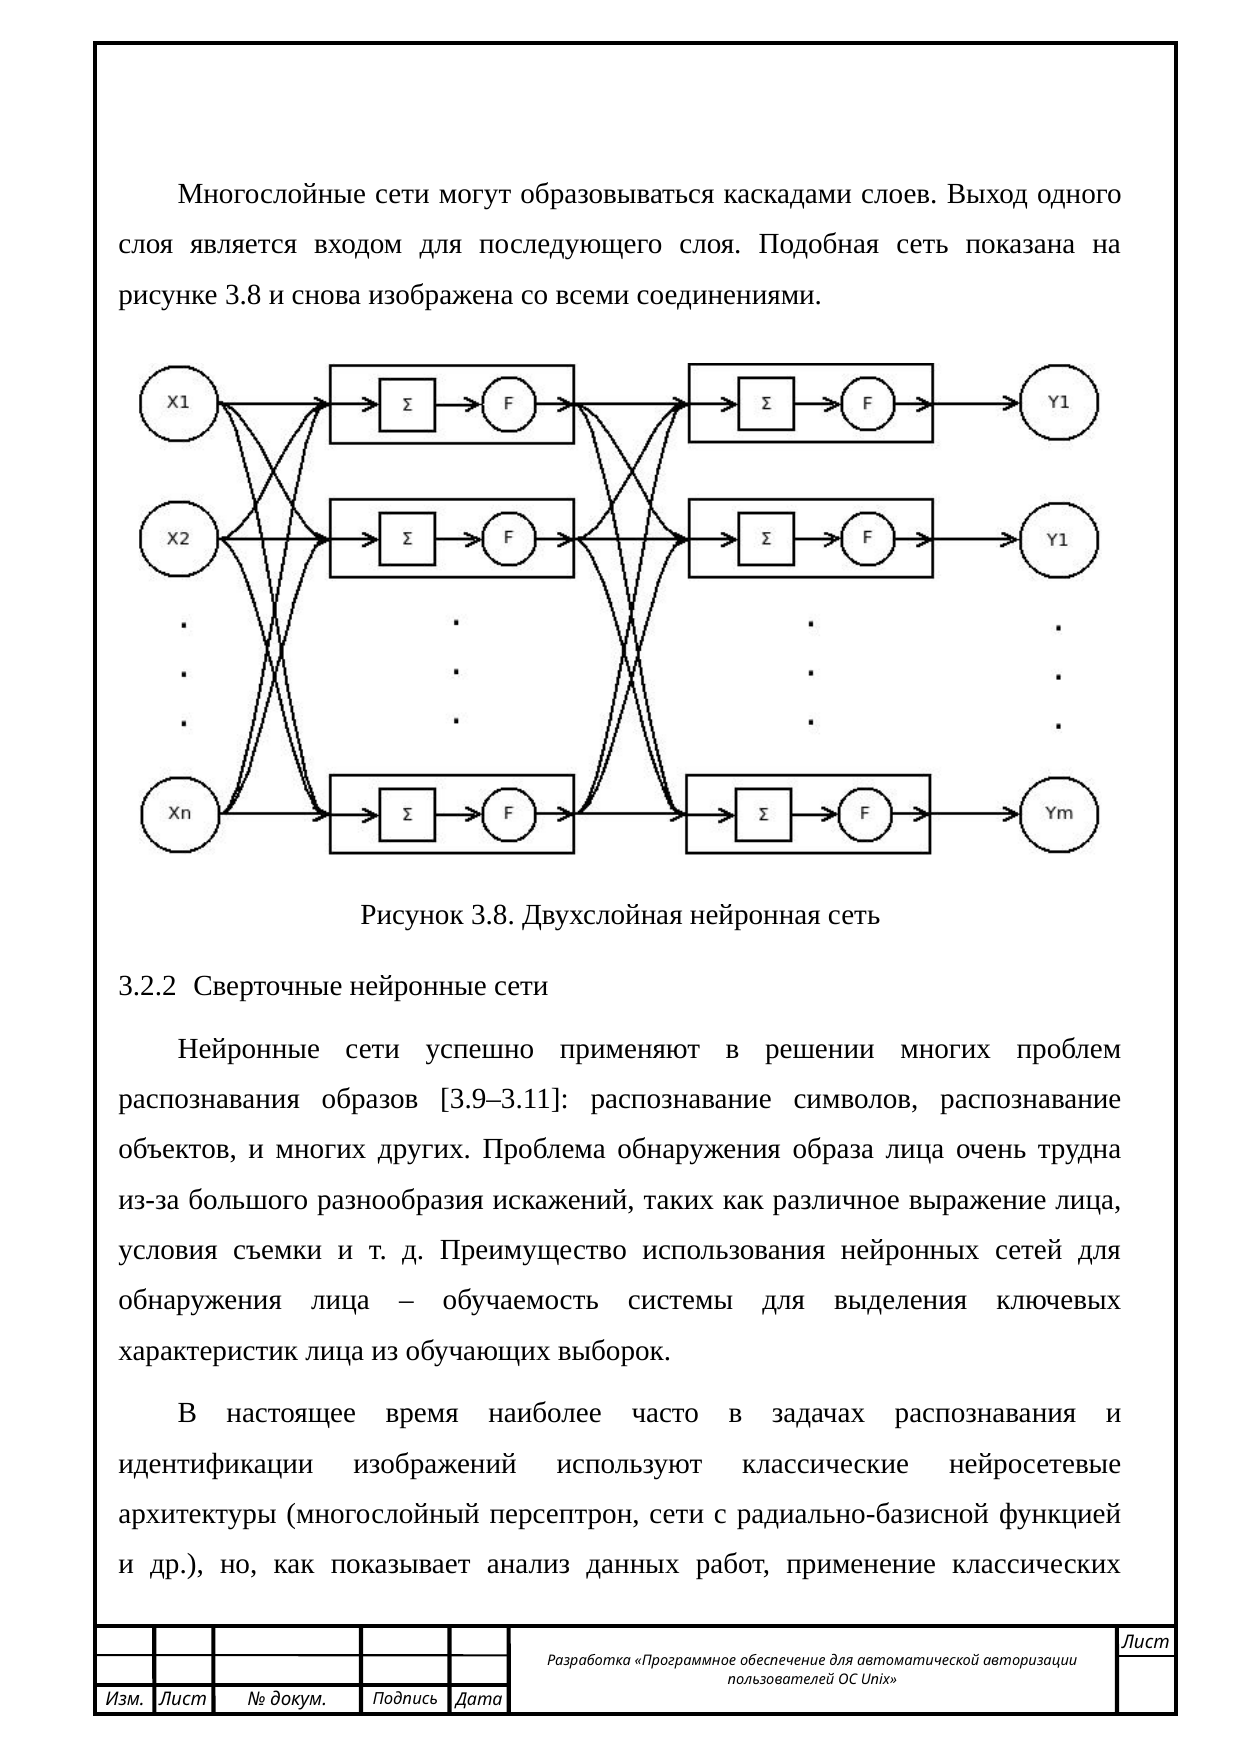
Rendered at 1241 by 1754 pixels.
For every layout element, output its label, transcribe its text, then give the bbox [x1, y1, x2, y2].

text В настоящее время наиболее часто в задачах распознавания и идентификации изображений используют классические нейросетевые архитектуры (многослойный персептрон, сети с радиально-базисной функцией и др.), но, как показывает анализ данных работ, применение классических [118, 1396, 1122, 1580]
text Рисунок 3.8. Двухслойная нейронная сеть [118, 897, 1122, 931]
text Нейронные сети успешно применяют в решении многих проблем распознавания образов [3.9–3.11]: распознавание символов, распознавание объектов, и многих других. Проблема обнаружения образа лица очень трудна из-за большого разнообразия искажений, таких как различное выражение лица, условия съемки и т. д. Преимущество использования нейронных сетей для обнаружения лица – обучаемость системы для выделения ключевых характеристик лица из обучающих выборок. [118, 1031, 1122, 1366]
picture [138, 363, 1102, 856]
text Многослойные сети могут образовываться каскадами слоев. Выход одного слоя является входом для последующего слоя. Подобная сеть показана на рисунке 3.8 и снова изображена со всеми соединениями. [118, 176, 1122, 311]
subtitle Сверточные нейронные сети [118, 968, 1122, 1002]
